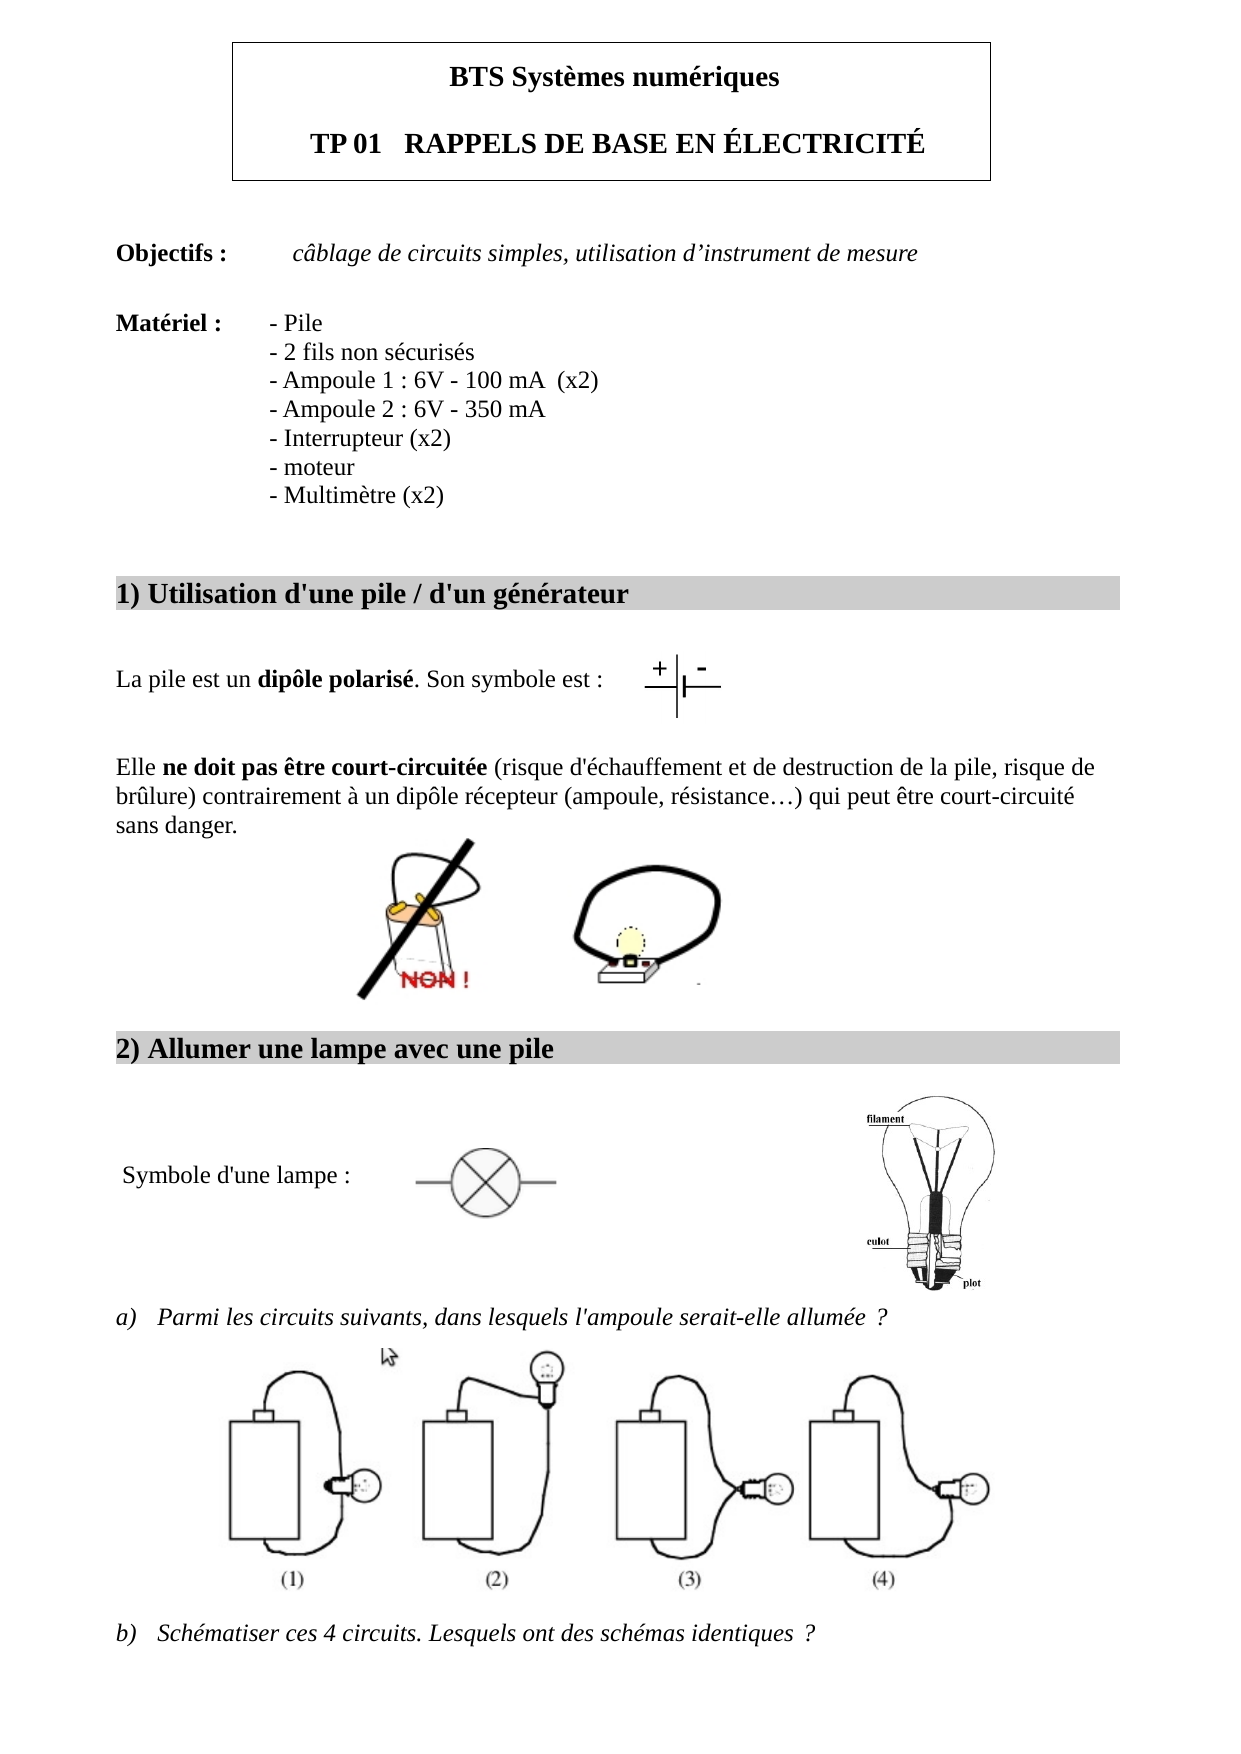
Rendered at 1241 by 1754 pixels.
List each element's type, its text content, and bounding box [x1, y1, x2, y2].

text [991, 59, 1120, 93]
picture [640, 651, 727, 724]
text Symbole d'une lampe : [116, 1077, 865, 1290]
text [996, 1077, 1120, 1290]
text a) Parmi les circuits suivants, dans lesquels l'ampoule serait-elle allumée ? [116, 1302, 1120, 1331]
picture [415, 1148, 557, 1219]
text La pile est un dipôle polarisé. Son symbole est : [116, 651, 640, 724]
text [116, 59, 232, 93]
text Objectifs : câblage de circuits simples, utilisation d’instrument de mesure [116, 238, 1120, 267]
picture [865, 1077, 996, 1291]
text - 2 fils non sécurisés [269, 337, 1120, 365]
text TP 01 Rappels de base en électricité [233, 126, 990, 160]
text b) Schématiser ces 4 circuits. Lesquels ont des schémas identiques ? [116, 1618, 1120, 1646]
text - Multimètre (x2) [269, 480, 1120, 509]
text [116, 126, 232, 160]
text Elle ne doit pas être court-circuitée (risque d'échauffement et de destruction de la pile, risque de brûlure) contrairement à un dipôle récepteur (ampoule, résistance…) qui peut être court-circuité sans danger. [116, 752, 1120, 839]
text - Ampoule 2 : 6V - 350 mA [269, 394, 1120, 423]
subtitle Allumer une lampe avec une pile [116, 1031, 1120, 1064]
text [727, 651, 1120, 724]
picture [218, 1348, 1018, 1600]
text - moteur [269, 452, 1120, 480]
picture [340, 838, 511, 1006]
text - Ampoule 1 : 6V - 100 mA (x2) [269, 365, 1120, 394]
text - Interrupteur (x2) [269, 423, 1120, 452]
text Matériel : - Pile [116, 308, 1120, 337]
subtitle Utilisation d'une pile / d'un générateur [116, 576, 1120, 610]
picture [565, 859, 732, 985]
text [991, 126, 1120, 160]
text BTS Systèmes numériques [233, 59, 990, 93]
